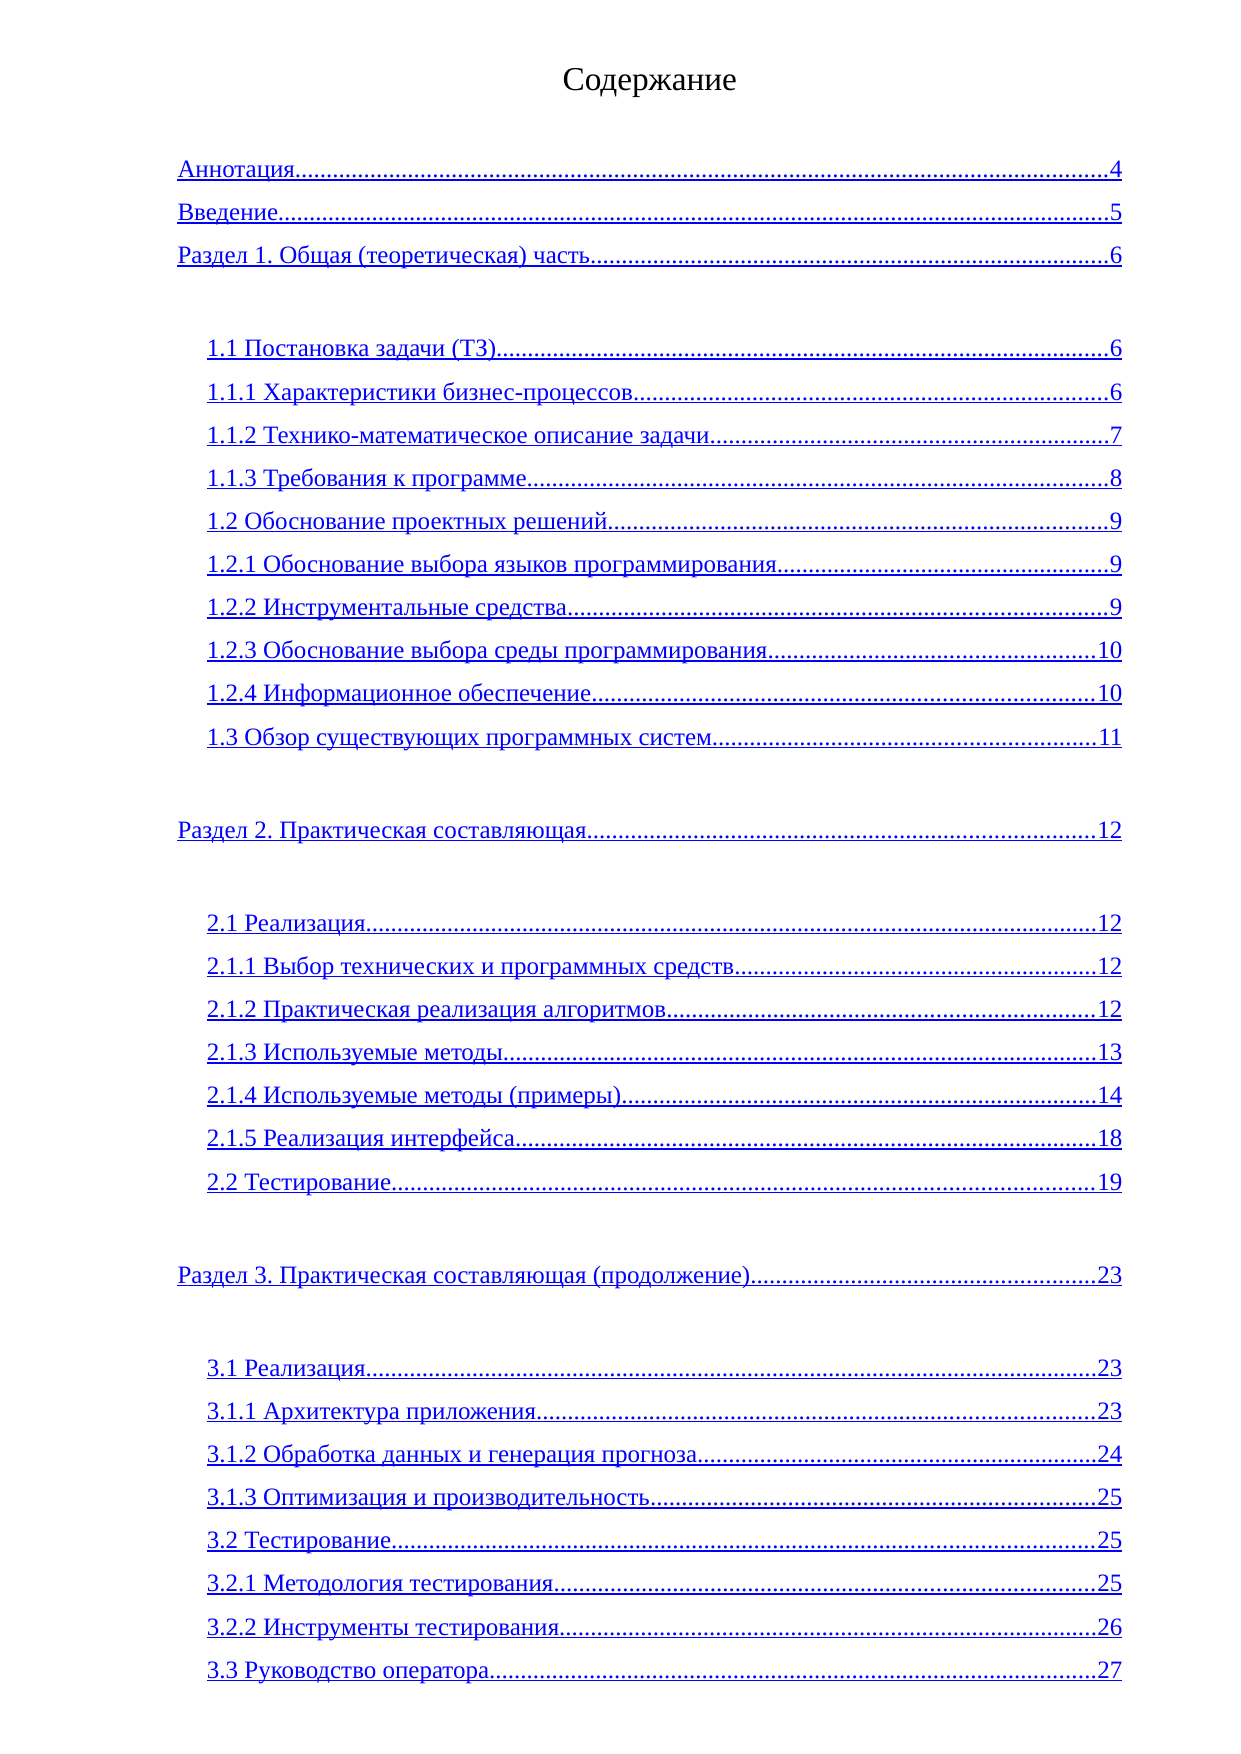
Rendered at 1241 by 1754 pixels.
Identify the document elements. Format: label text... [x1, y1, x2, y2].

text 2.1 Реализация 12 [207, 908, 1122, 933]
text 3.1.2 Обработка данных и генерация прогноза 24 [207, 1439, 1122, 1464]
text 1.3 Обзор существующих программных систем 11 [207, 722, 1122, 747]
text 1.2.4 Информационное обеспечение 10 [207, 678, 1122, 703]
text 3.2.1 Методология тестирования 25 [207, 1568, 1122, 1593]
text 3.1 Реализация 23 [207, 1353, 1122, 1378]
text 2.1.2 Практическая реализация алгоритмов 12 [207, 994, 1122, 1019]
text 3.2.2 Инструменты тестирования 26 [207, 1612, 1122, 1637]
text 3.1.3 Оптимизация и производительность 25 [207, 1482, 1122, 1507]
text Раздел 2. Практическая составляющая 12 [177, 815, 1122, 840]
text 3.3 Руководство оператора 27 [207, 1655, 1122, 1680]
text 1.2.3 Обоснование выбора среды программирования 10 [207, 635, 1122, 660]
text 2.1.4 Используемые методы (примеры) 14 [207, 1080, 1122, 1105]
text 2.1.5 Реализация интерфейса 18 [207, 1123, 1122, 1148]
text 1.1.1 Характеристики бизнес-процессов 6 [207, 377, 1122, 402]
text 2.1.1 Выбор технических и программных средств 12 [207, 951, 1122, 976]
text 1.2 Обоснование проектных решений 9 [207, 506, 1122, 531]
text 3.1.1 Архитектура приложения 23 [207, 1396, 1122, 1421]
text Аннотация 4 [177, 154, 1122, 179]
text Введение 5 [177, 197, 1122, 222]
text 2.2 Тестирование 19 [207, 1167, 1122, 1192]
text 1.2.2 Инструментальные средства 9 [207, 592, 1122, 617]
text Раздел 1. Общая (теоретическая) часть 6 [177, 240, 1122, 265]
subtitle Содержание [177, 59, 1122, 97]
text 1.1.2 Технико-математическое описание задачи 7 [207, 420, 1122, 445]
text 2.1.3 Используемые методы 13 [207, 1037, 1122, 1062]
text Раздел 3. Практическая составляющая (продолжение) 23 [177, 1260, 1122, 1285]
text 1.1.3 Требования к программе 8 [207, 463, 1122, 488]
text 1.1 Постановка задачи (ТЗ) 6 [207, 333, 1122, 358]
text 3.2 Тестирование 25 [207, 1525, 1122, 1550]
text 1.2.1 Обоснование выбора языков программирования 9 [207, 549, 1122, 574]
